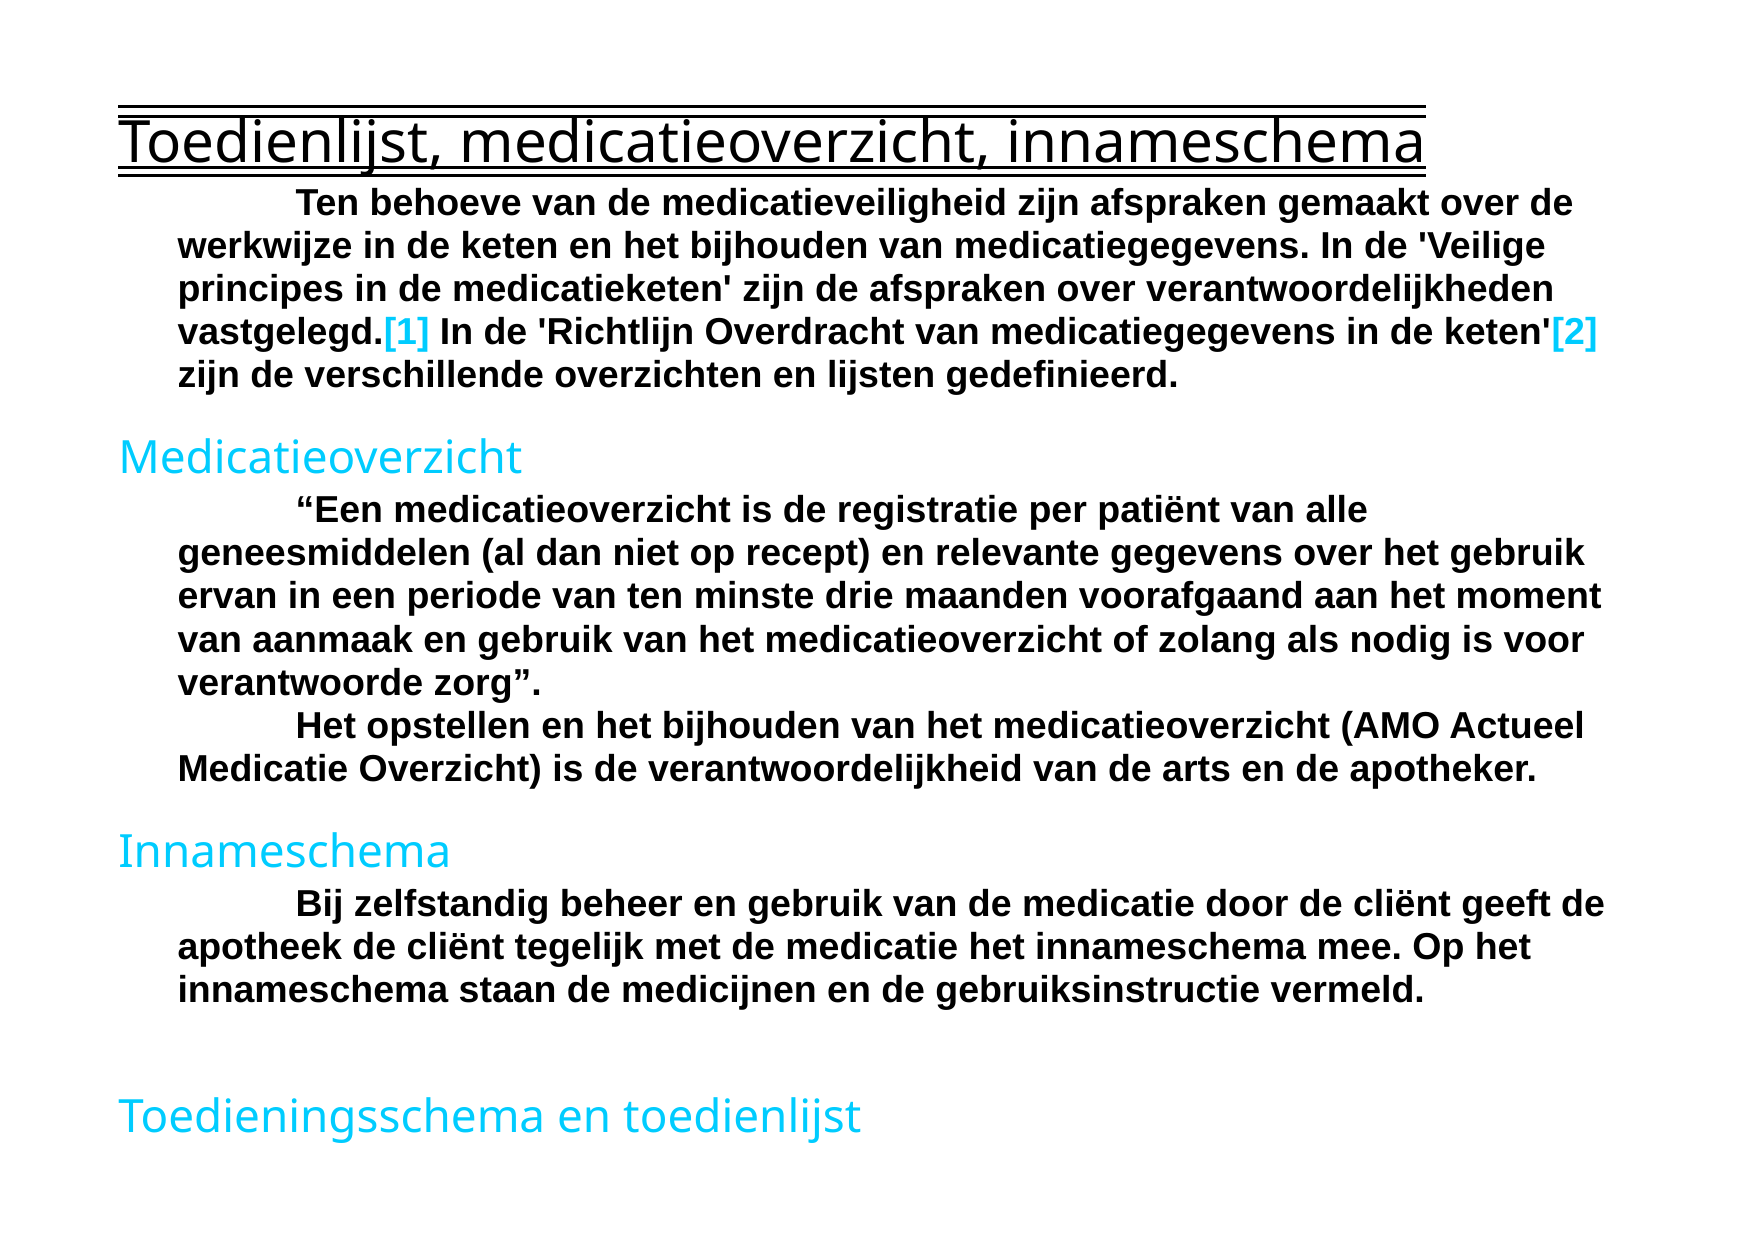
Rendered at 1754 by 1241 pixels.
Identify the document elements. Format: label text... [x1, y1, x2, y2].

subtitle “Een medicatieoverzicht is de registratie per patiënt van alle geneesmiddelen (al dan niet op recept) en relevante gegevens over het gebruik ervan in een periode van ten minste drie maanden voorafgaand aan het moment van aanmaak en gebruik van het medicatieoverzicht of zolang als nodig is voor verantwoorde zorg”. [177, 487, 1636, 703]
subtitle Toedieningsschema en toedienlijst [118, 1083, 1636, 1146]
subtitle Ten behoeve van de medicatieveiligheid zijn afspraken gemaakt over de werkwijze in de keten en het bijhouden van medicatiegegevens. In de 'Veilige principes in de medicatieketen' zijn de afspraken over verantwoordelijkheden vastgelegd.[1] In de 'Richtlijn Overdracht van medicatiegegevens in de keten'[2] zijn de verschillende overzichten en lijsten gedefinieerd. [177, 180, 1636, 396]
subtitle Innameschema [118, 819, 1636, 881]
subtitle Bij zelfstandig beheer en gebruik van de medicatie door de cliënt geeft de apotheek de cliënt tegelijk met de medicatie het innameschema mee. Op het innameschema staan de medicijnen en de gebruiksinstructie vermeld. [177, 881, 1636, 1011]
subtitle Medicatieoverzicht [118, 425, 1636, 487]
subtitle Het opstellen en het bijhouden van het medicatieoverzicht (AMO Actueel Medicatie Overzicht) is de verantwoordelijkheid van de arts en de apotheker. [177, 703, 1636, 789]
title Toedienlijst, medicatieoverzicht, innameschema [118, 100, 1636, 180]
